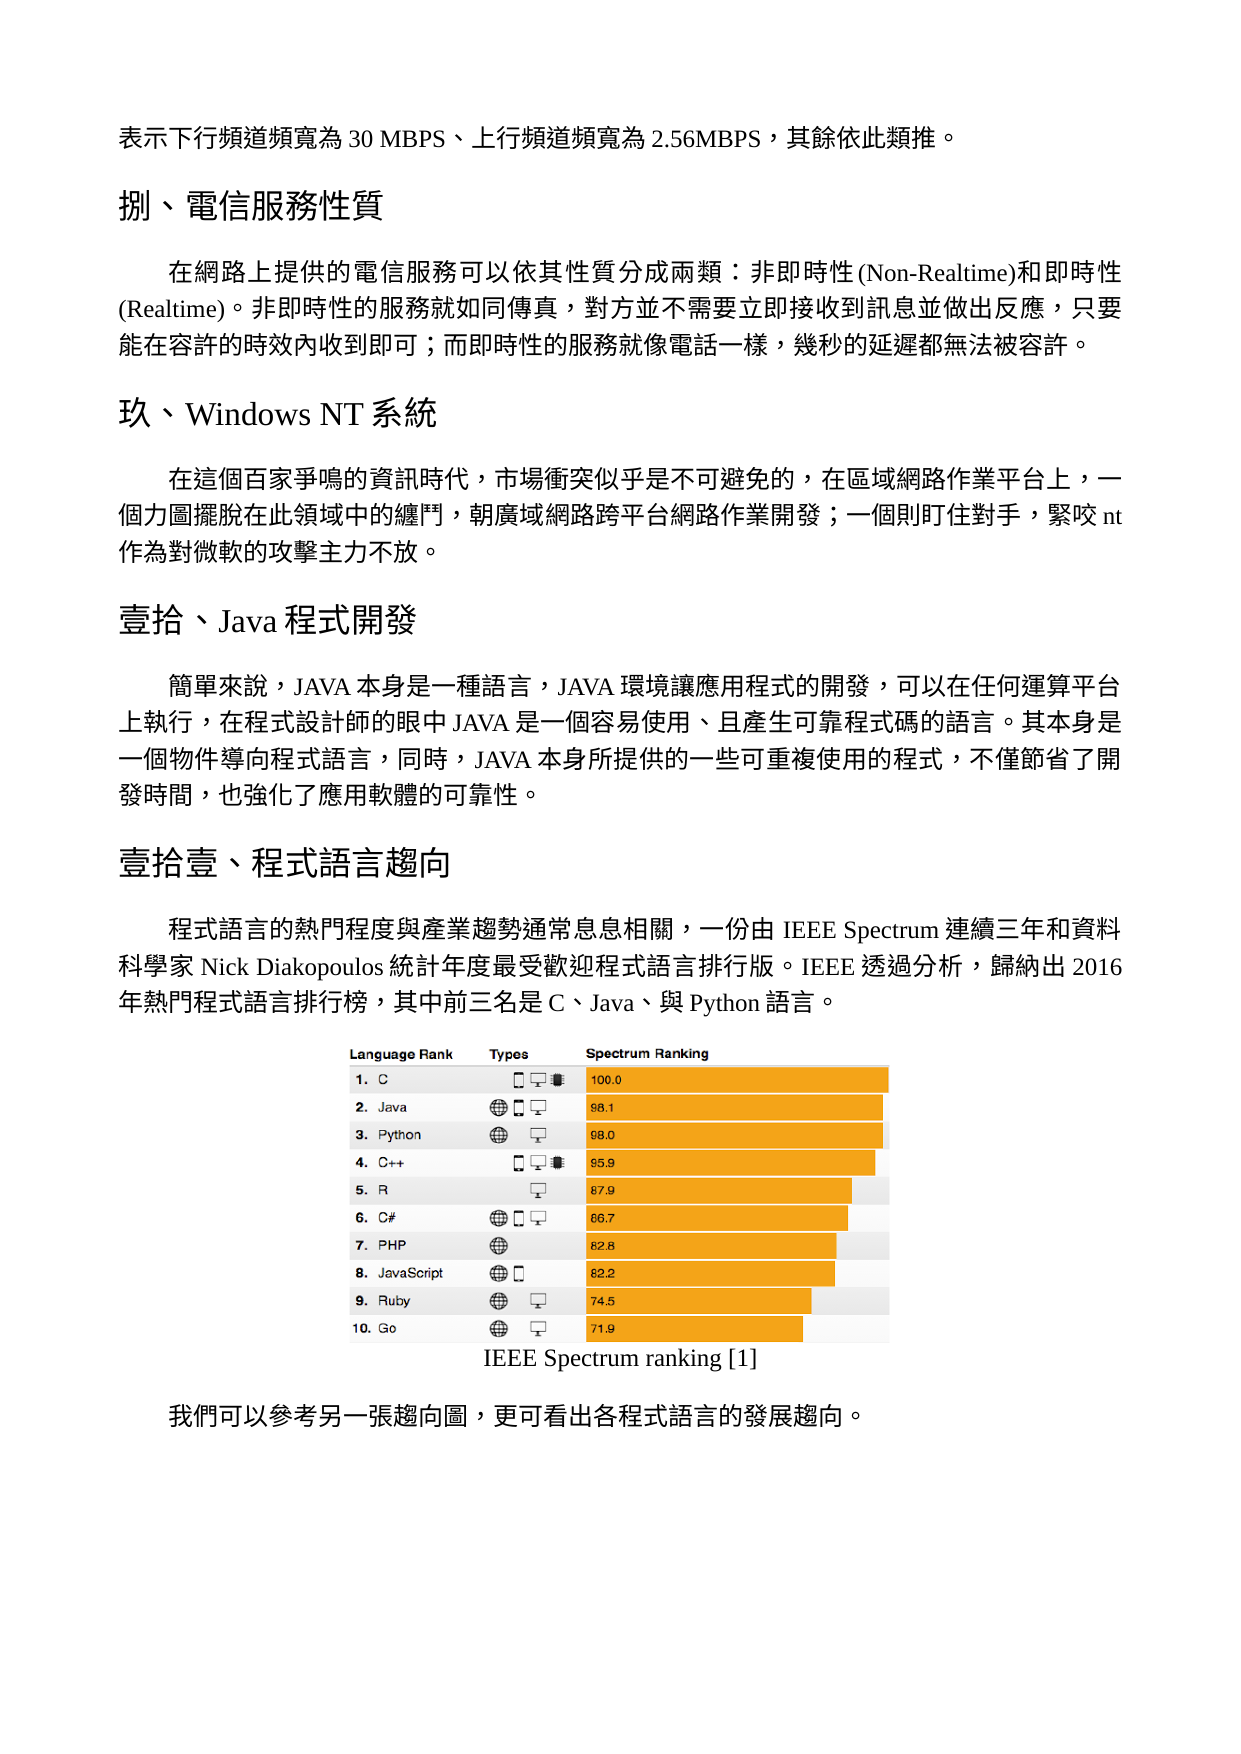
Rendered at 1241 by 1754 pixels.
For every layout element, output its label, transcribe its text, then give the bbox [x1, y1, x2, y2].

text 程式語言的熱門程度與產業趨勢通常息息相關，一份由IEEE Spectrum連續三年和資料科學家Nick Diakopoulos統計年度最受歡迎程式語言排行版。IEEE透過分析，歸納出2016年熱門程式語言排行榜，其中前三名是C、Java、與Python語言。 [118, 910, 1122, 1018]
text 在這個百家爭鳴的資訊時代，市場衝突似乎是不可避免的，在區域網路作業平台上，一個力圖擺脫在此領域中的纏鬥，朝廣域網路跨平台網路作業開發；一個則盯住對手，緊咬nt作為對微軟的攻擊主力不放。 [118, 459, 1122, 568]
text 壹拾壹、程式語言趨向 [118, 837, 1122, 885]
text 玖、Windows NT系統 [118, 386, 1122, 434]
text 我們可以參考另一張趨向圖，更可看出各程式語言的發展趨向。 [118, 1396, 1122, 1433]
text 壹拾、Java程式開發 [118, 593, 1122, 642]
text 簡單來說，JAVA本身是一種語言，JAVA環境讓應用程式的開發，可以在任何運算平台上執行，在程式設計師的眼中JAVA是一個容易使用、且產生可靠程式碼的語言。其本身是一個物件導向程式語言，同時，JAVA本身所提供的一些可重複使用的程式，不僅節省了開發時間，也強化了應用軟體的可靠性。 [118, 667, 1122, 812]
text 在網路上提供的電信服務可以依其性質分成兩類：非即時性(Non-Realtime)和即時性(Realtime)。非即時性的服務就如同傳真，對方並不需要立即接收到訊息並做出反應，只要能在容許的時效內收到即可；而即時性的服務就像電話一樣，幾秒的延遲都無法被容許。 [118, 253, 1122, 361]
text 表示下行頻道頻寬為30 MBPS、上行頻道頻寬為2.56MBPS，其餘依此類推。 [118, 118, 1122, 154]
text 捌、電信服務性質 [118, 179, 1122, 228]
text IEEE Spectrum ranking [1] [118, 1343, 1122, 1371]
